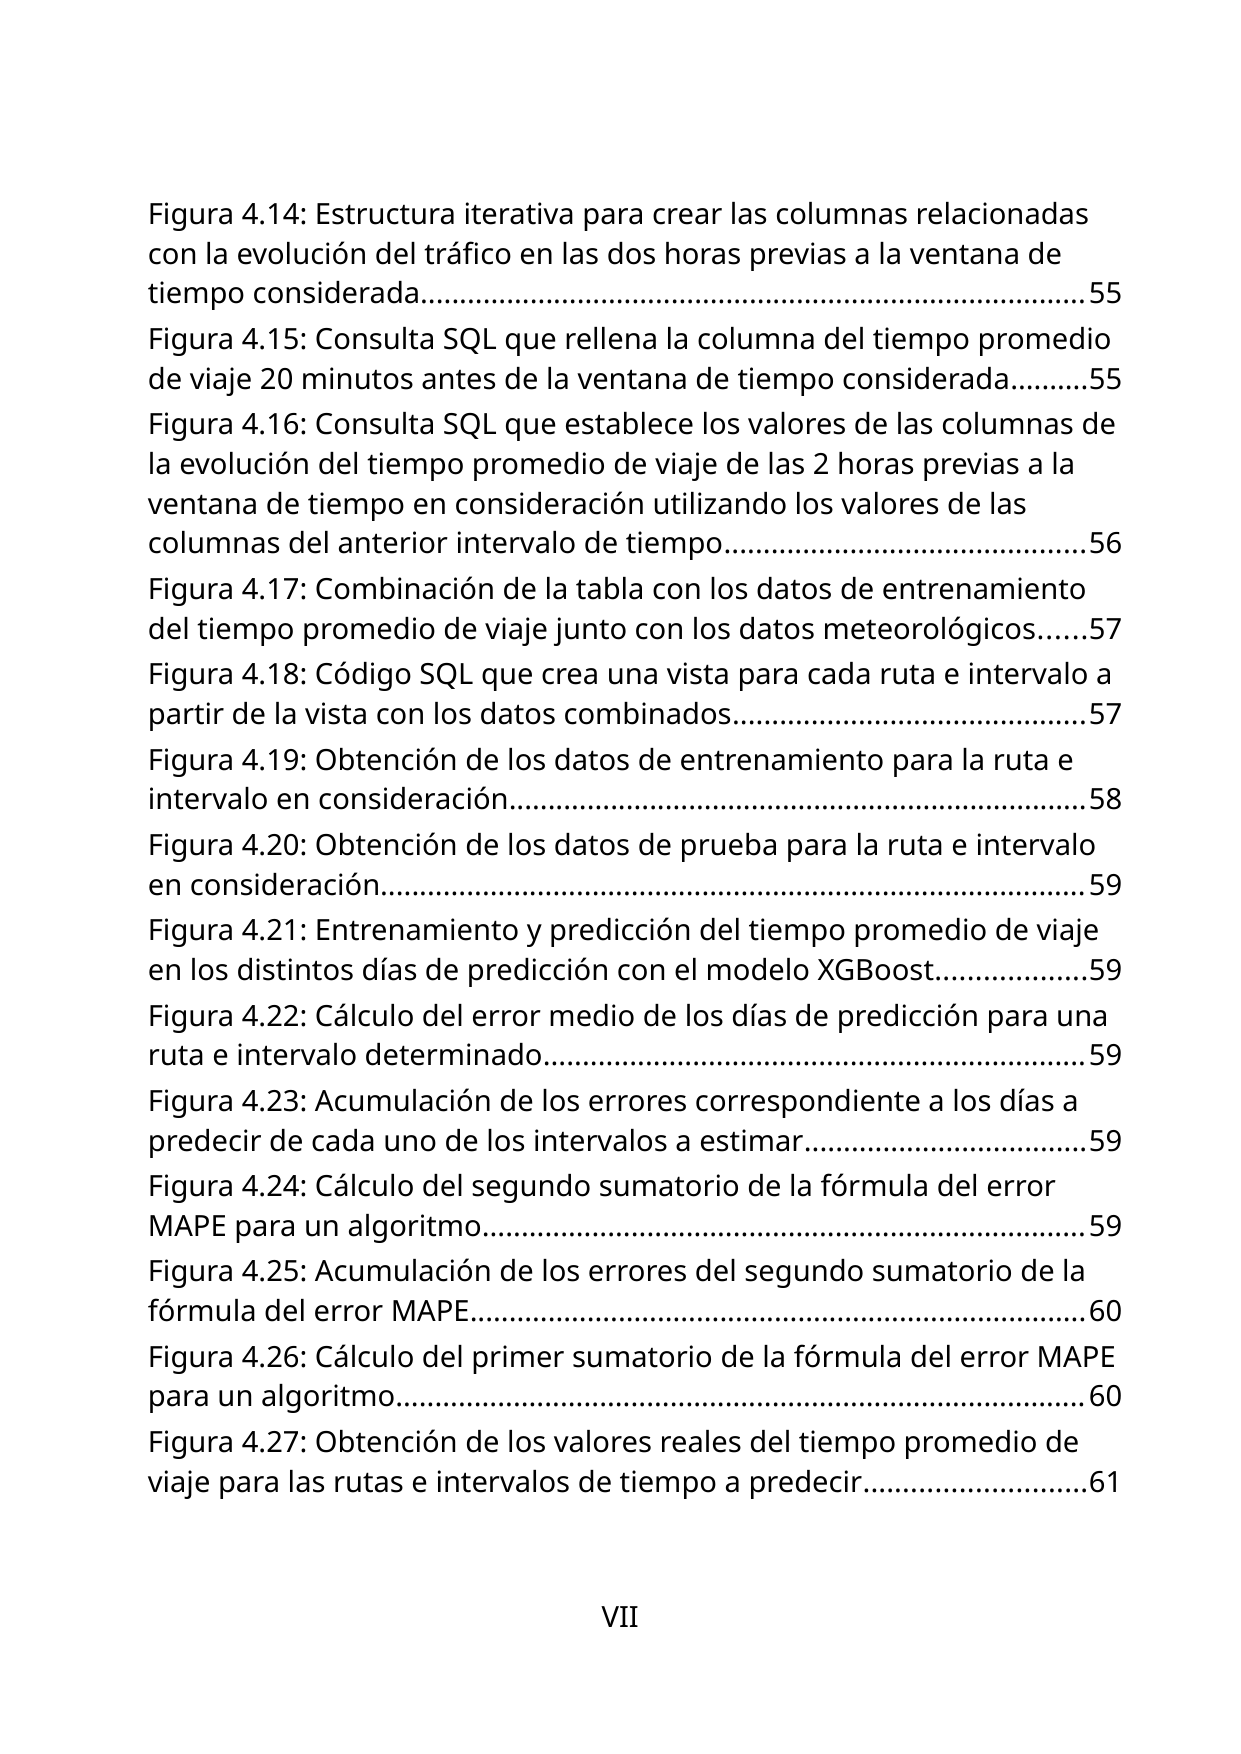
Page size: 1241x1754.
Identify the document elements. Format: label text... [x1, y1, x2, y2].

text Figura 4.17: Combinación de la tabla con los datos de entrenamiento del tiempo promedio de viaje junto con los datos meteorológicos 57 [148, 568, 1122, 648]
text Figura 4.15: Consulta SQL que rellena la columna del tiempo promedio de viaje 20 minutos antes de la ventana de tiempo considerada 55 [148, 318, 1122, 398]
text Figura 4.20: Obtención de los datos de prueba para la ruta e intervalo en consideración 59 [148, 824, 1122, 903]
text Figura 4.16: Consulta SQL que establece los valores de las columnas de la evolución del tiempo promedio de viaje de las 2 horas previas a la ventana de tiempo en consideración utilizando los valores de las columnas del anterior intervalo de tiempo 56 [148, 403, 1122, 562]
text Figura 4.14: Estructura iterativa para crear las columnas relacionadas con la evolución del tráfico en las dos horas previas a la ventana de tiempo considerada 55 [148, 193, 1122, 312]
text Figura 4.21: Entrenamiento y predicción del tiempo promedio de viaje en los distintos días de predicción con el modelo XGBoost 59 [148, 909, 1122, 989]
text Figura 4.18: Código SQL que crea una vista para cada ruta e intervalo a partir de la vista con los datos combinados 57 [148, 653, 1122, 733]
text Figura 4.22: Cálculo del error medio de los días de predicción para una ruta e intervalo determinado 59 [148, 995, 1122, 1074]
text Figura 4.25: Acumulación de los errores del segundo sumatorio de la fórmula del error MAPE 60 [148, 1251, 1122, 1330]
text Figura 4.26: Cálculo del primer sumatorio de la fórmula del error MAPE para un algoritmo 60 [148, 1336, 1122, 1415]
text Figura 4.23: Acumulación de los errores correspondiente a los días a predecir de cada uno de los intervalos a estimar 59 [148, 1080, 1122, 1159]
text Figura 4.24: Cálculo del segundo sumatorio de la fórmula del error MAPE para un algoritmo 59 [148, 1165, 1122, 1245]
text Figura 4.19: Obtención de los datos de entrenamiento para la ruta e intervalo en consideración 58 [148, 739, 1122, 818]
text Figura 4.27: Obtención de los valores reales del tiempo promedio de viaje para las rutas e intervalos de tiempo a predecir 61 [148, 1421, 1122, 1501]
